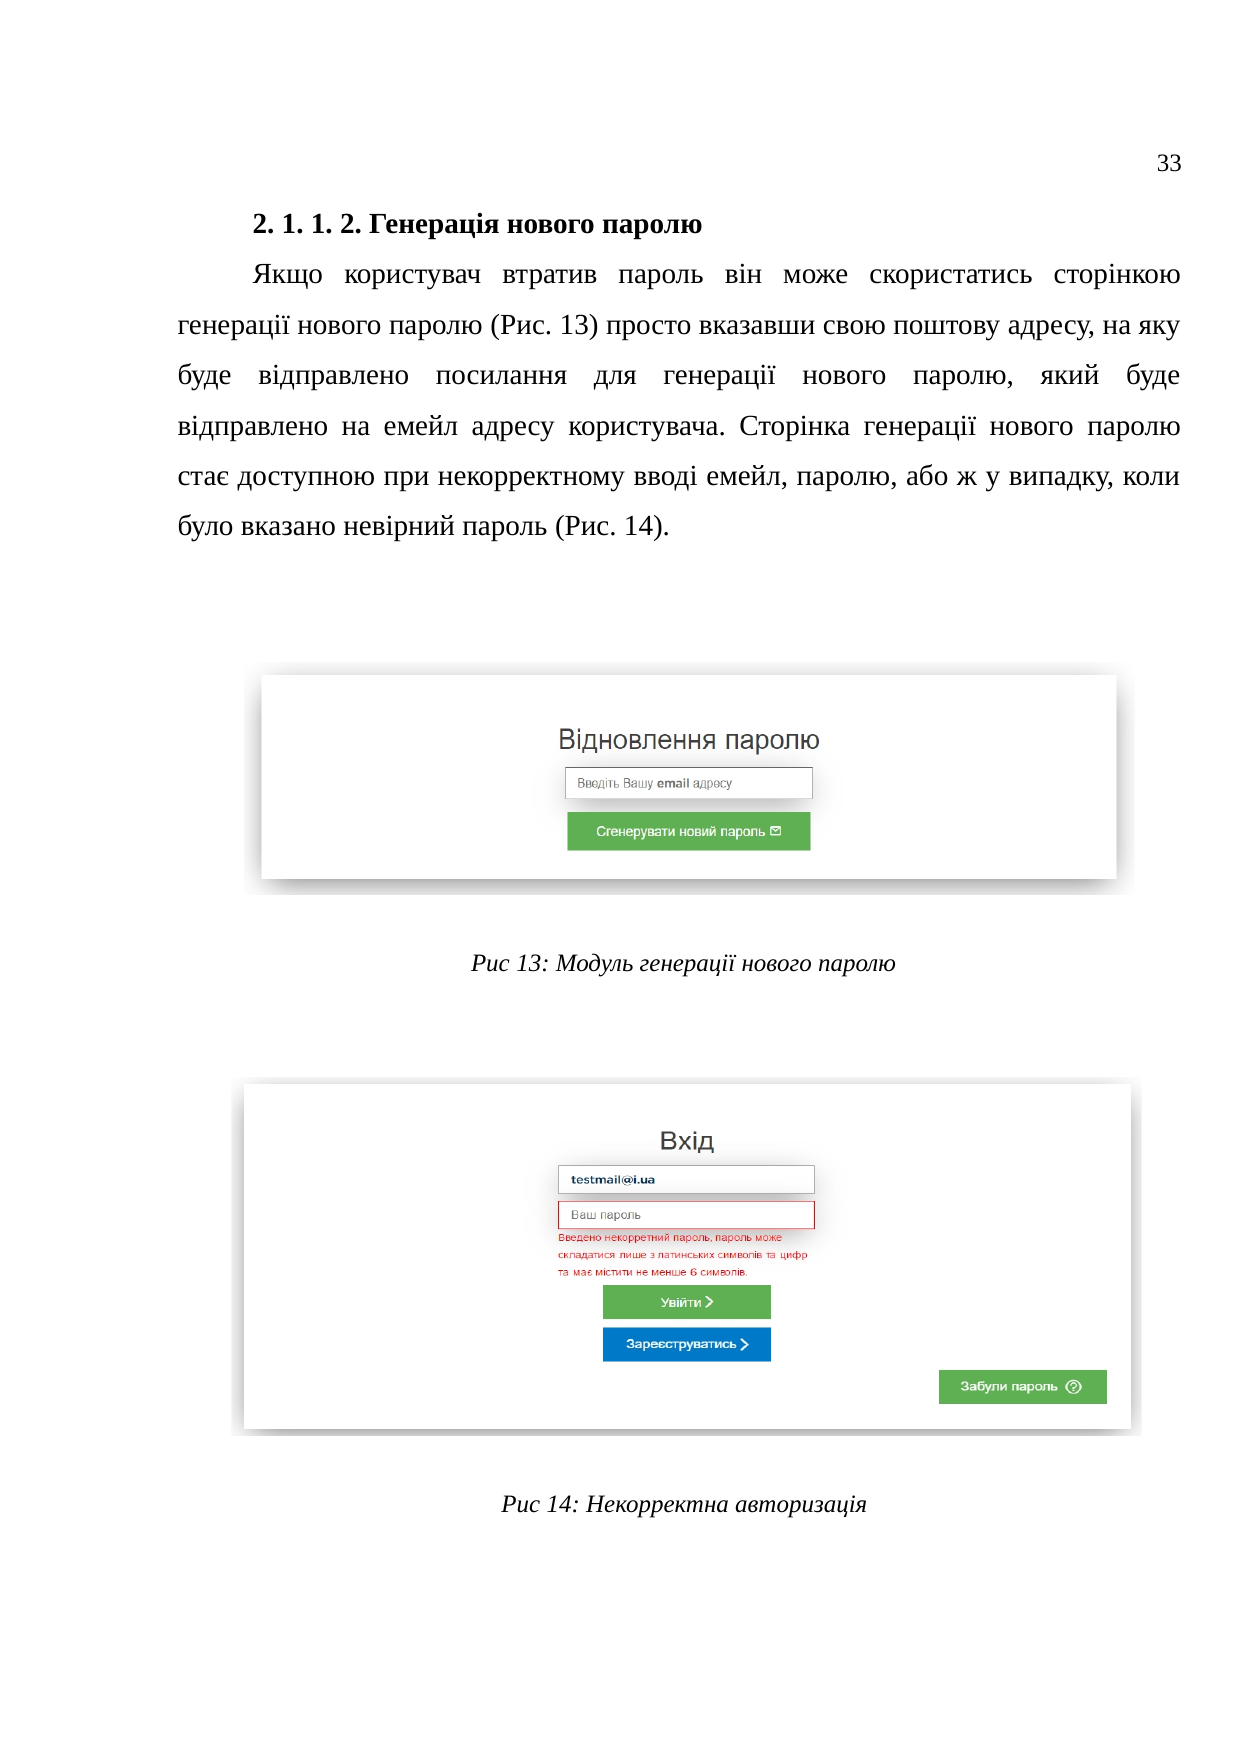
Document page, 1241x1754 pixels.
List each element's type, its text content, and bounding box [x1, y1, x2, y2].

text [199, 649, 1170, 948]
text Рис 13: Модуль генерації нового паролю [199, 948, 1170, 977]
text [199, 977, 1170, 990]
subtitle 2. 1. 1. 2. Генерація нового паролю [177, 206, 1181, 240]
text Рис 14: Некорректна авторизація [199, 1489, 1171, 1518]
picture [231, 1077, 1142, 1436]
picture [243, 662, 1135, 895]
text Якщо користувач втратив пароль він може скористатись сторінкою генерації нового паролю (Рис. 13) просто вказавши свою поштову адресу, на яку буде відправлено посилання для генерації нового паролю, який буде відправлено на емейл адресу користувача. Сторінка генерації нового паролю стає доступною при некорректному вводі емейл, паролю, або ж у випадку, коли було вказано невірний пароль (Рис. 14). [177, 257, 1181, 542]
text [199, 1518, 1171, 1532]
text [199, 1066, 1171, 1489]
